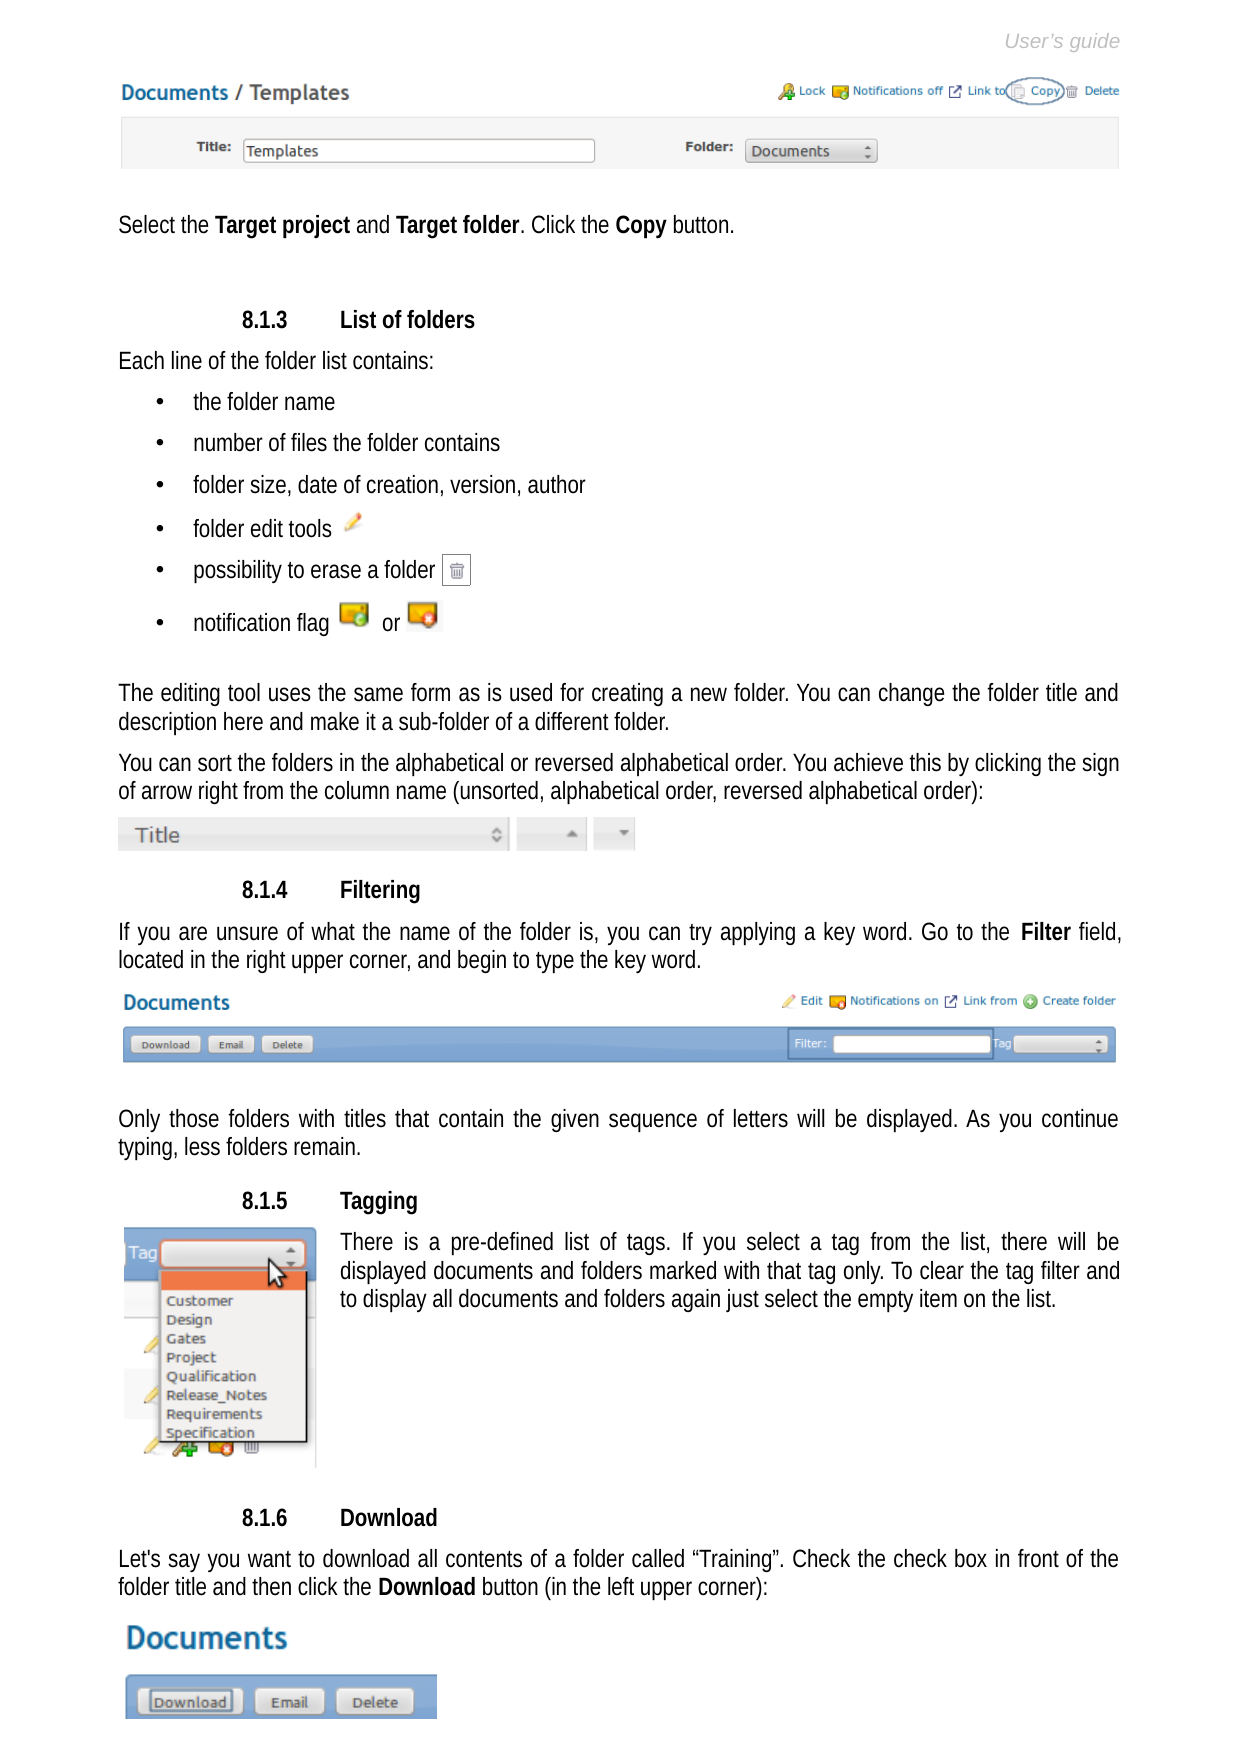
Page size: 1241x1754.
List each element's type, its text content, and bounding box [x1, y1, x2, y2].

text Only those folders with titles that contain the given sequence of letters will be displayed. As you continue typing, less folders remain. [118, 1103, 1122, 1161]
text The editing tool uses the same form as is used for creating a new folder. You can change the folder title and description here and make it a sub-folder of a different folder. [118, 678, 1122, 735]
list possibility to erase a folder [156, 556, 442, 584]
list notification flag or [156, 597, 1122, 637]
text Select the Target project and Target folder. Click the Copy button. [118, 210, 1122, 238]
text You can sort the folders in the alphabetical or reversed alphabetical order. You achieve this by clicking the sign of arrow right from the column name (unsorted, alphabetical order, reversed alphabetical order): [118, 748, 1122, 805]
subtitle Tagging [236, 1186, 1122, 1214]
text If you are unsure of what the name of the folder is, you can try applying a key word. Go to the Filter field, located in the right upper corner, and begin to type the key word. [118, 917, 1122, 974]
subtitle Download [236, 1502, 1122, 1531]
picture [118, 1613, 437, 1719]
list [471, 556, 1122, 584]
text There is a pre-defined list of tags. If you select a tag from the list, there will be displayed documents and folders marked with that tag only. To clear the tag filter and to display all documents and folders again just select the empty item on the list. [317, 1227, 1122, 1313]
subtitle List of folders [236, 305, 1122, 333]
list number of files the folder contains [156, 428, 1122, 457]
picture [337, 511, 368, 538]
text Each line of the folder list contains: [118, 346, 1122, 374]
list folder edit tools [156, 511, 1122, 543]
subtitle Filtering [236, 875, 1122, 904]
picture [335, 596, 377, 632]
picture [445, 557, 468, 583]
picture [124, 1227, 317, 1468]
picture [118, 76, 1123, 169]
list folder size, date of creation, version, author [156, 470, 1122, 498]
picture [118, 986, 1123, 1063]
picture [593, 817, 636, 851]
picture [118, 817, 511, 851]
text Let's say you want to download all contents of a folder called “Training”. Check the check box in front of the folder title and then click the Download button (in the left upper corner): [118, 1544, 1122, 1601]
picture [405, 600, 444, 632]
picture [516, 817, 588, 851]
list the folder name [156, 387, 1122, 416]
